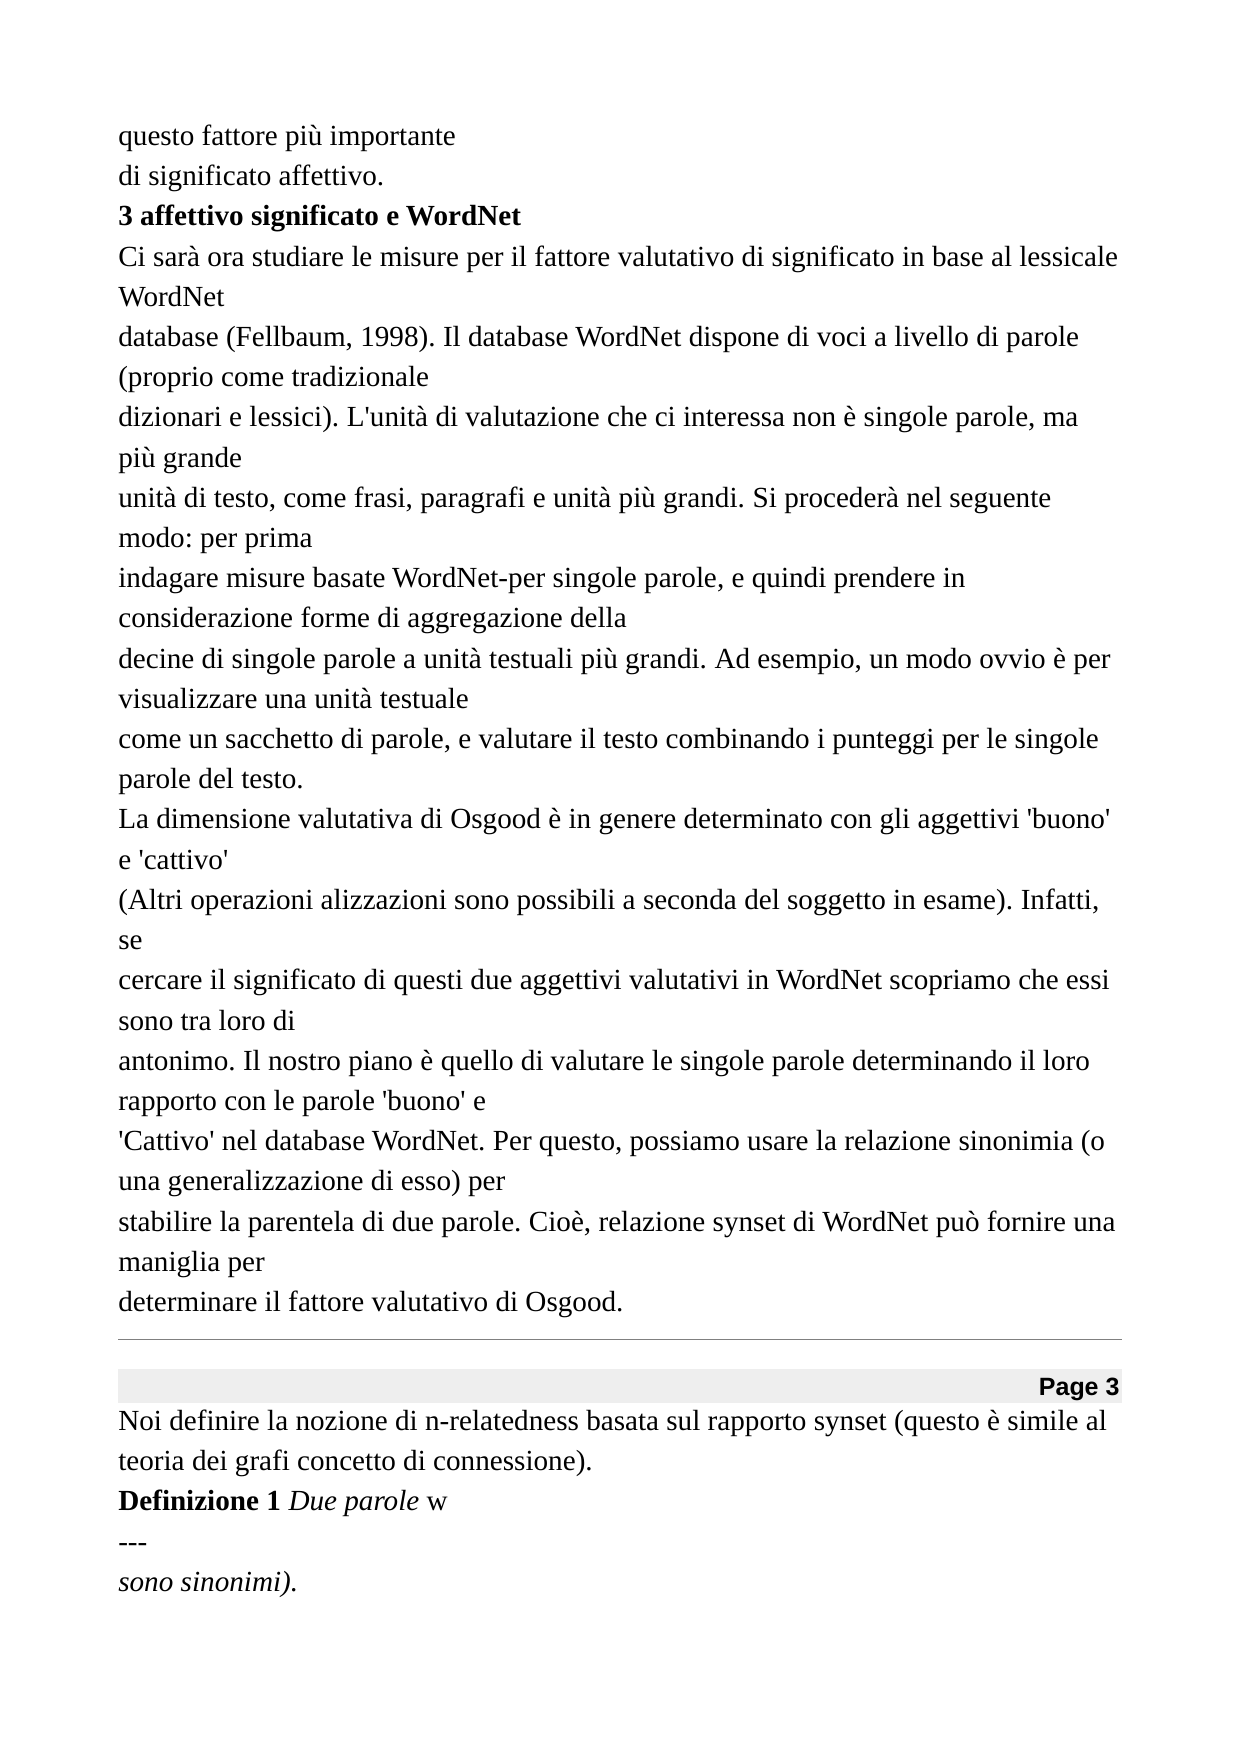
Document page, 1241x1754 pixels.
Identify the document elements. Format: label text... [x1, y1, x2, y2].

text unità di testo, come frasi, paragrafi e unità più grandi. Si procederà nel seguente modo: per prima [118, 480, 1122, 554]
text questo fattore più importante [118, 118, 1122, 152]
text come un sacchetto di parole, e valutare il testo combinando i punteggi per le singole parole del testo. [118, 721, 1122, 795]
text indagare misure basate WordNet-per singole parole, e quindi prendere in considerazione forme di aggregazione della [118, 560, 1122, 634]
text antonimo. Il nostro piano è quello di valutare le singole parole determinando il loro rapporto con le parole 'buono' e [118, 1043, 1122, 1117]
text La dimensione valutativa di Osgood è in genere determinato con gli aggettivi 'buono' e 'cattivo' [118, 802, 1122, 875]
text cercare il significato di questi due aggettivi valutativi in WordNet scopriamo che essi sono tra loro di [118, 962, 1122, 1036]
text determinare il fattore valutativo di Osgood. [118, 1284, 1122, 1318]
text decine di singole parole a unità testuali più grandi. Ad esempio, un modo ovvio è per visualizzare una unità testuale [118, 641, 1122, 714]
text sono sinonimi). [118, 1564, 1122, 1597]
text --- [118, 1524, 1122, 1557]
text Ci sarà ora studiare le misure per il fattore valutativo di significato in base al lessicale WordNet [118, 239, 1122, 312]
text Definizione 1 Due parole w [118, 1483, 1122, 1517]
text Noi definire la nozione di n-relatedness basata sul rapporto synset (questo è simile al [118, 1403, 1122, 1437]
table_header Page 3 [118, 1369, 1122, 1403]
text database (Fellbaum, 1998). Il database WordNet dispone di voci a livello di parole (proprio come tradizionale [118, 319, 1122, 393]
text (Altri operazioni alizzazioni sono possibili a seconda del soggetto in esame). Infatti, se [118, 882, 1122, 956]
text 'Cattivo' nel database WordNet. Per questo, possiamo usare la relazione sinonimia (o una generalizzazione di esso) per [118, 1123, 1122, 1197]
text stabilire la parentela di due parole. Cioè, relazione synset di WordNet può fornire una maniglia per [118, 1204, 1122, 1277]
text 3 affettivo significato e WordNet [118, 198, 1122, 232]
text di significato affettivo. [118, 158, 1122, 192]
text teoria dei grafi concetto di connessione). [118, 1443, 1122, 1477]
text dizionari e lessici). L'unità di valutazione che ci interessa non è singole parole, ma più grande [118, 399, 1122, 473]
